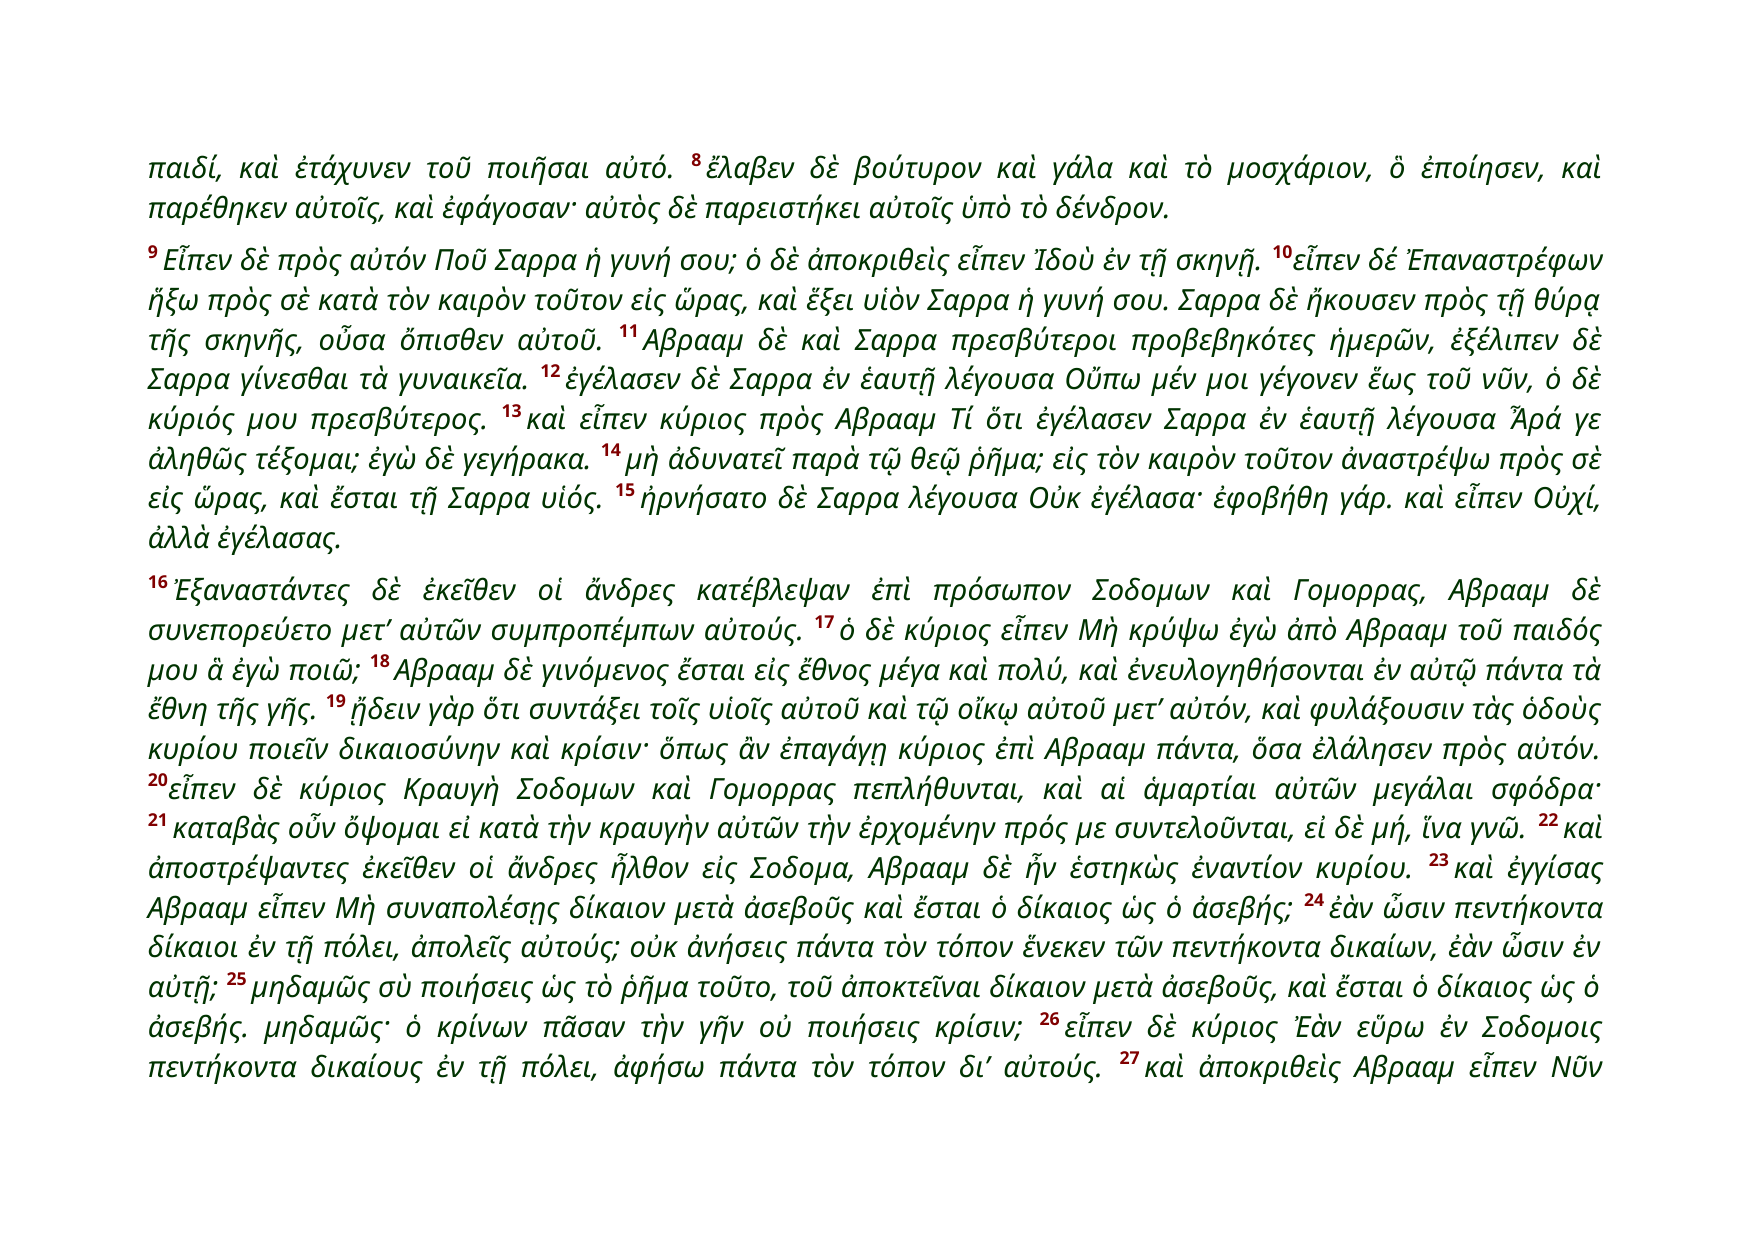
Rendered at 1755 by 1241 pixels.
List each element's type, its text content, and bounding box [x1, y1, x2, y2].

text 9 Εἶπεν δὲ πρὸς αὐτόν Ποῦ Σαρρα ἡ γυνή σου; ὁ δὲ ἀποκριθεὶς εἶπεν Ἰδοὺ ἐν τῇ σκηνῇ. 10εἶπεν δέ Ἐπαναστρέφων ἥξω πρὸς σὲ κατὰ τὸν καιρὸν τοῦτον εἰς ὥρας, καὶ ἕξει υἱὸν Σαρρα ἡ γυνή σου. Σαρρα δὲ ἤκουσεν πρὸς τῇ θύρᾳ τῆς σκηνῆς, οὖσα ὄπισθεν αὐτοῦ. 11 Αβρααμ δὲ καὶ Σαρρα πρεσβύτεροι προβεβηκότες ἡμερῶν, ἐξέλιπεν δὲ Σαρρα γίνεσθαι τὰ γυναικεῖα. 12 ἐγέλασεν δὲ Σαρρα ἐν ἑαυτῇ λέγουσα Οὔπω μέν μοι γέγονεν ἕως τοῦ νῦν, ὁ δὲ κύριός μου πρεσβύτερος. 13 καὶ εἶπεν κύριος πρὸς Αβρααμ Τί ὅτι ἐγέλασεν Σαρρα ἐν ἑαυτῇ λέγουσα Ἆρά γε ἀληθῶς τέξομαι; ἐγὼ δὲ γεγήρακα. 14 μὴ ἀδυνατεῖ παρὰ τῷ θεῷ ῥῆμα; εἰς τὸν καιρὸν τοῦτον ἀναστρέψω πρὸς σὲ εἰς ὥρας, καὶ ἔσται τῇ Σαρρα υἱός. 15 ἠρνήσατο δὲ Σαρρα λέγουσα Οὐκ ἐγέλασα· ἐφοβήθη γάρ. καὶ εἶπεν Οὐχί, ἀλλὰ ἐγέλασας. [148, 239, 1606, 557]
text παιδί, καὶ ἐτάχυνεν τοῦ ποιῆσαι αὐτό. 8 ἔλαβεν δὲ βούτυρον καὶ γάλα καὶ τὸ μοσχάριον, ὃ ἐποίησεν, καὶ παρέθηκεν αὐτοῖς, καὶ ἐφάγοσαν· αὐτὸς δὲ παρειστήκει αὐτοῖς ὑπὸ τὸ δένδρον. [148, 148, 1606, 227]
text 16 Ἐξαναστάντες δὲ ἐκεῖθεν οἱ ἄνδρες κατέβλεψαν ἐπὶ πρόσωπον Σοδομων καὶ Γομορρας, Αβρααμ δὲ συνεπορεύετο μετ’ αὐτῶν συμπροπέμπων αὐτούς. 17 ὁ δὲ κύριος εἶπεν Μὴ κρύψω ἐγὼ ἀπὸ Αβρααμ τοῦ παιδός μου ἃ ἐγὼ ποιῶ; 18 Αβρααμ δὲ γινόμενος ἔσται εἰς ἔθνος μέγα καὶ πολύ, καὶ ἐνευλογηθήσονται ἐν αὐτῷ πάντα τὰ ἔθνη τῆς γῆς. 19 ᾔδειν γὰρ ὅτι συντάξει τοῖς υἱοῖς αὐτοῦ καὶ τῷ οἴκῳ αὐτοῦ μετ’ αὐτόν, καὶ φυλάξουσιν τὰς ὁδοὺς κυρίου ποιεῖν δικαιοσύνην καὶ κρίσιν· ὅπως ἂν ἐπαγάγῃ κύριος ἐπὶ Αβρααμ πάντα, ὅσα ἐλάλησεν πρὸς αὐτόν. 20εἶπεν δὲ κύριος Κραυγὴ Σοδομων καὶ Γομορρας πεπλήθυνται, καὶ αἱ ἁμαρτίαι αὐτῶν μεγάλαι σφόδρα· 21 καταβὰς οὖν ὄψομαι εἰ κατὰ τὴν κραυγὴν αὐτῶν τὴν ἐρχομένην πρός με συντελοῦνται, εἰ δὲ μή, ἵνα γνῶ. 22 καὶ ἀποστρέψαντες ἐκεῖθεν οἱ ἄνδρες ἦλθον εἰς Σοδομα, Αβρααμ δὲ ἦν ἑστηκὼς ἐναντίον κυρίου. 23 καὶ ἐγγίσας Αβρααμ εἶπεν Μὴ συναπολέσῃς δίκαιον μετὰ ἀσεβοῦς καὶ ἔσται ὁ δίκαιος ὡς ὁ ἀσεβής; 24 ἐὰν ὦσιν πεντήκοντα δίκαιοι ἐν τῇ πόλει, ἀπολεῖς αὐτούς; οὐκ ἀνήσεις πάντα τὸν τόπον ἕνεκεν τῶν πεντήκοντα δικαίων, ἐὰν ὦσιν ἐν αὐτῇ; 25 μηδαμῶς σὺ ποιήσεις ὡς τὸ ῥῆμα τοῦτο, τοῦ ἀποκτεῖναι δίκαιον μετὰ ἀσεβοῦς, καὶ ἔσται ὁ δίκαιος ὡς ὁ ἀσεβής. μηδαμῶς· ὁ κρίνων πᾶσαν τὴν γῆν οὐ ποιήσεις κρίσιν; 26 εἶπεν δὲ κύριος Ἐὰν εὕρω ἐν Σοδομοις πεντήκοντα δικαίους ἐν τῇ πόλει, ἀφήσω πάντα τὸν τόπον δι’ αὐτούς. 27 καὶ ἀποκριθεὶς Αβρααμ εἶπεν Νῦν [148, 569, 1606, 1086]
